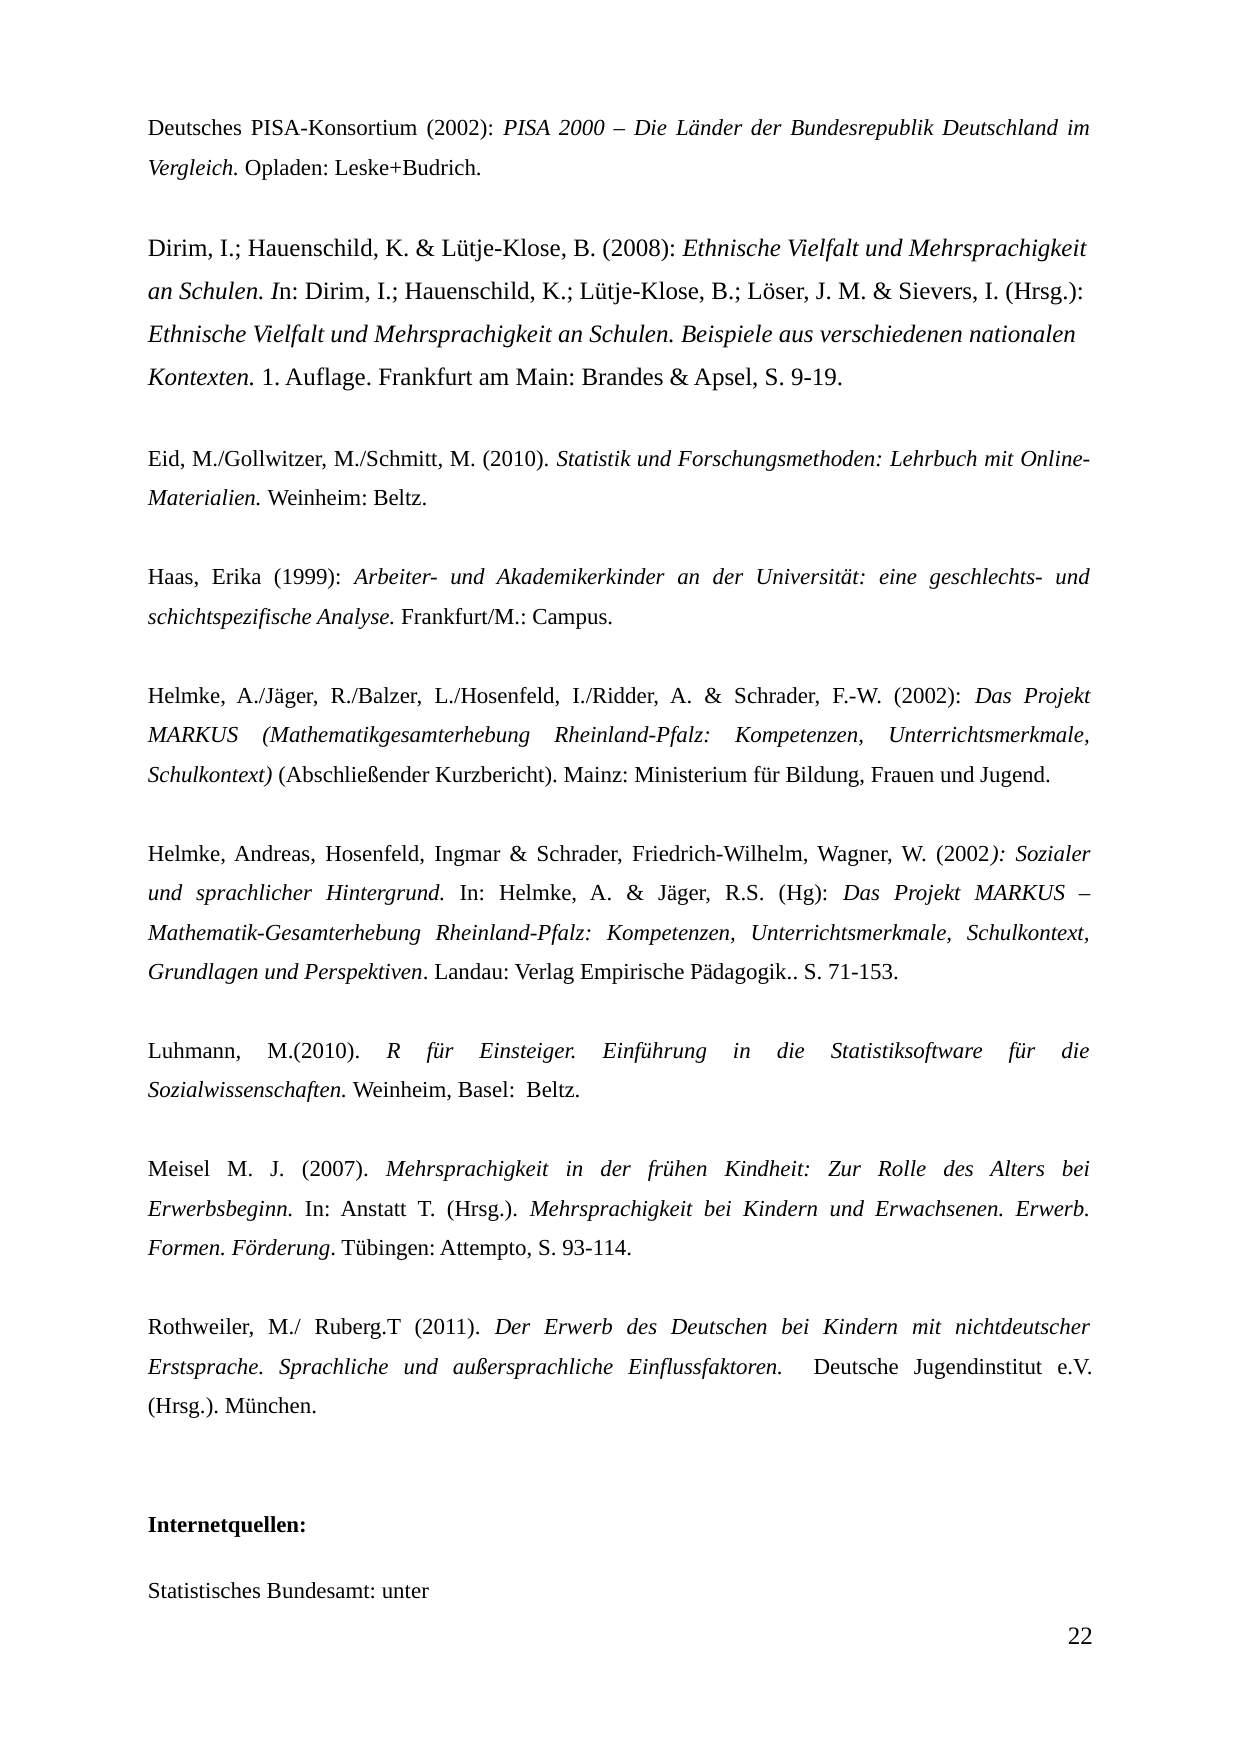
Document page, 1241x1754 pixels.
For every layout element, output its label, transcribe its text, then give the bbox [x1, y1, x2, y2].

text Internetquellen: [148, 1471, 1093, 1498]
text Statistisches Bundesamt: unter https://www.destatis.de/DE/ZahlenFakten/GesellschaftStaat/Bevoelkerung/MigrationIntegration/Migrationshintergrund/Aktuell.html (Zugriff am 23.09.12). [148, 1537, 1093, 1603]
text Helmke, Andreas, Hosenfeld, Ingmar & Schrader, Friedrich-Wilhelm, Wagner, W. (2002): Sozialer und sprachlicher Hintergrund. In: Helmke, A. & Jäger, R.S. (Hg): Das Projekt MARKUS – Mathematik-Gesamterhebung Rheinland-Pfalz: Kompetenzen, Unterrichtsmerkmale, Schulkontext, Grundlagen und Perspektiven. Landau: Verlag Empirische Pädagogik.. S. 71-153. [148, 800, 1093, 945]
text Helmke, A./Jäger, R./Balzer, L./Hosenfeld, I./Ridder, A. & Schrader, F.-W. (2002): Das Projekt MARKUS (Mathematikgesamterhebung Rheinland-Pfalz: Kompetenzen, Unterrichtsmerkmale, Schulkontext) (Abschließender Kurzbericht). Mainz: Ministerium für Bildung, Frauen und Jugend. [148, 642, 1093, 748]
text Haas, Erika (1999): Arbeiter- und Akademikerkinder an der Universität: eine geschlechts- und schichtspezifische Analyse. Frankfurt/M.: Campus. [148, 524, 1093, 590]
text Rothweiler, M./ Ruberg.T (2011). Der Erwerb des Deutschen bei Kindern mit nichtdeutscher Erstsprache. Sprachliche und außersprachliche Einflussfaktoren. Deutsche Jugendinstitut e.V. (Hrsg.). München. [148, 1274, 1093, 1379]
text Dirim, I.; Hauenschild, K. & Lütje-Klose, B. (2008): Ethnische Vielfalt und Mehrsprachigkeit an Schulen. In: Dirim, I.; Hauenschild, K.; Lütje-Klose, B.; Löser, J. M. & Sievers, I. (Hrsg.): Ethnische Vielfalt und Mehrsprachigkeit an Schulen. Beispiele aus verschiedenen nationalen Kontexten. 1. Auflage. Frankfurt am Main: Brandes & Apsel, S. 9-19. [148, 193, 1093, 352]
text Luhmann, M.(2010). R für Einsteiger. Einführung in die Statistiksoftware für die Sozialwissenschaften. Weinheim, Basel: Beltz. [148, 998, 1093, 1063]
text Eid, M./Gollwitzer, M./Schmitt, M. (2010). Statistik und Forschungsmethoden: Lehrbuch mit Online-Materialien. Weinheim: Beltz. [148, 405, 1093, 471]
text Meisel M. J. (2007). Mehrsprachigkeit in der frühen Kindheit: Zur Rolle des Alters bei Erwerbsbeginn. In: Anstatt T. (Hrsg.). Mehrsprachigkeit bei Kindern und Erwachsenen. Erwerb. Formen. Förderung. Tübingen: Attempto, S. 93-114. [148, 1116, 1093, 1221]
text Deutsches PISA-Konsortium (2002): PISA 2000 – Die Länder der Bundesrepublik Deutschland im Vergleich. Opladen: Leske+Budrich. [148, 75, 1093, 141]
